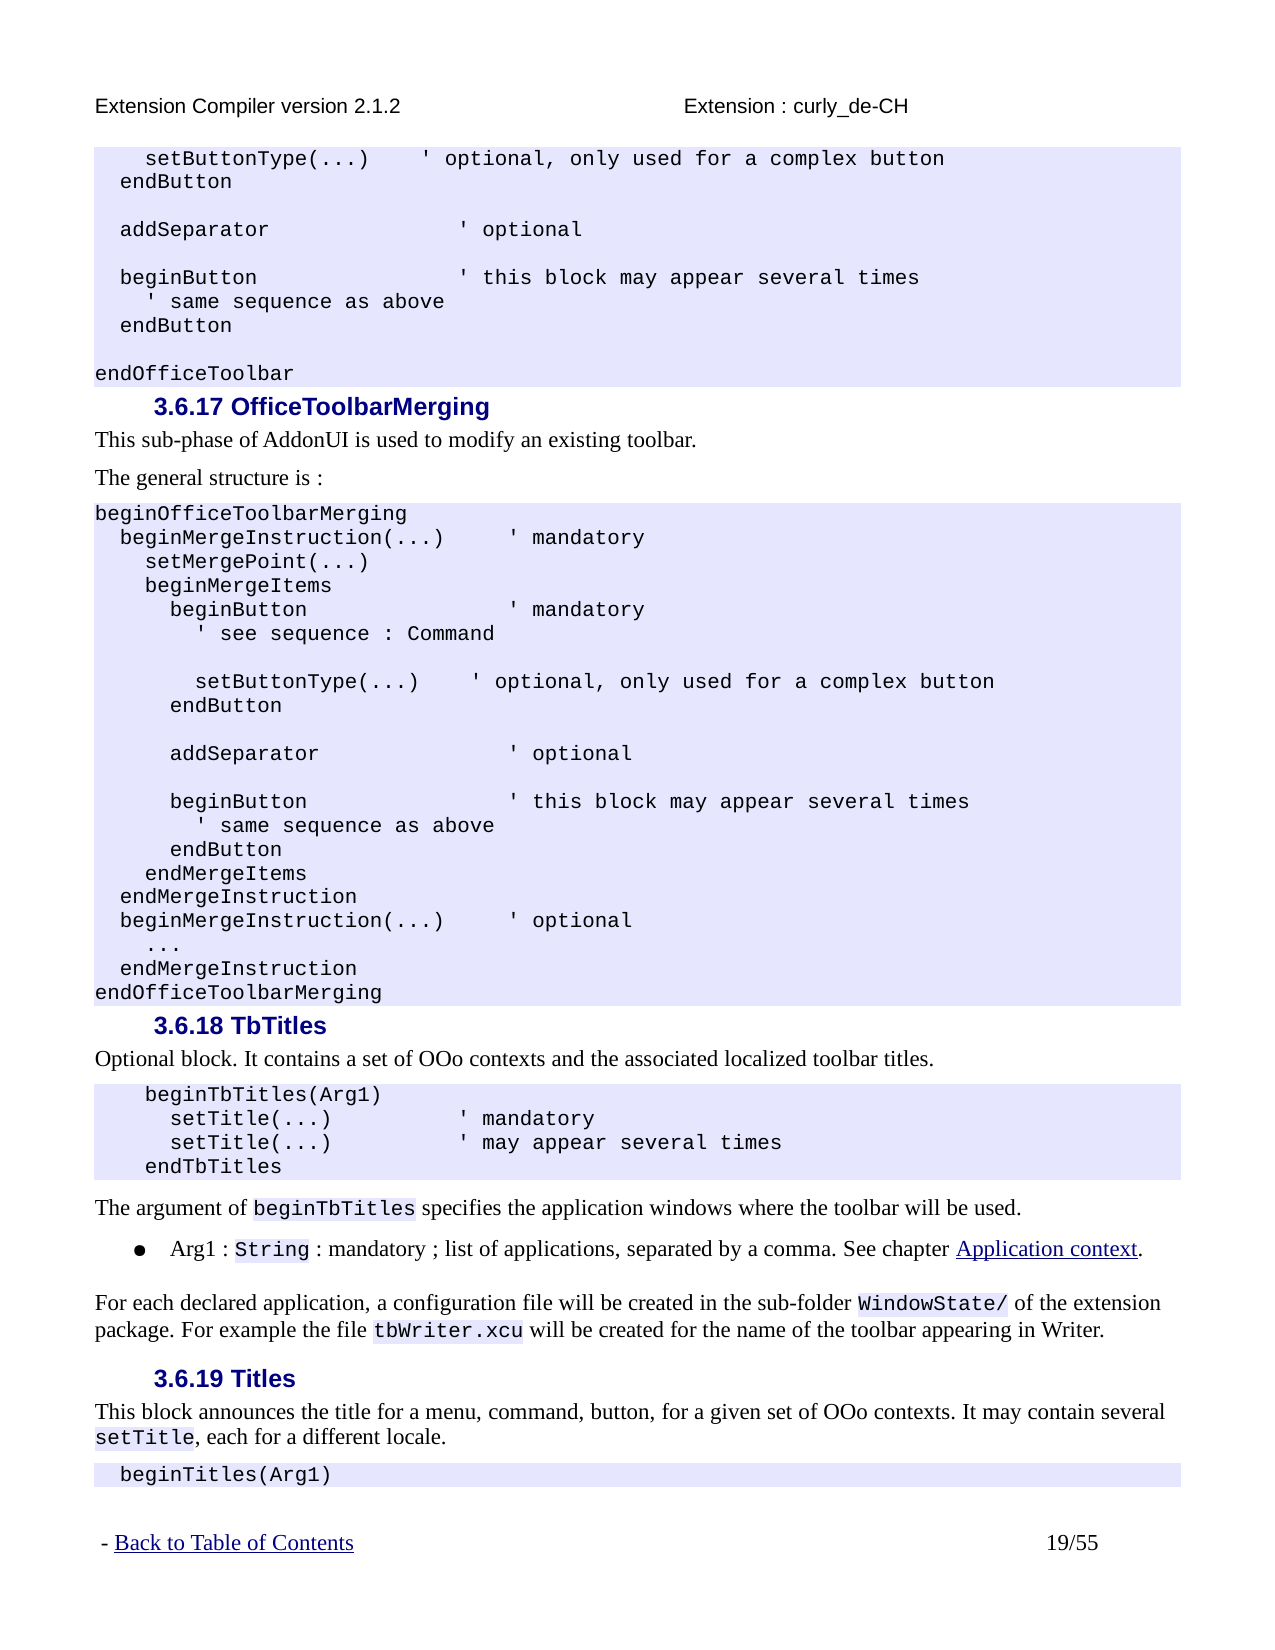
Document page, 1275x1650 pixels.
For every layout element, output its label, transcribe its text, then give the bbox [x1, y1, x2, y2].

text beginButton ' this block may appear several times [94, 791, 1181, 814]
text endButton [94, 695, 1181, 719]
text addSeparator ' optional [94, 743, 1181, 767]
text endOfficeToolbar [94, 363, 1181, 387]
text endMergeInstruction [94, 886, 1181, 910]
text beginOfficeToolbarMerging [94, 503, 1181, 527]
text The general structure is : [94, 465, 1181, 491]
text endMergeInstruction [94, 958, 1181, 982]
subtitle Titles [153, 1364, 1181, 1393]
text setTitle(...) ' mandatory [94, 1108, 1181, 1132]
text Optional block. It contains a set of OOo contexts and the associated localized toolbar titles. [94, 1046, 1181, 1072]
text setMergePoint(...) [94, 551, 1181, 575]
text ' see sequence : Command [94, 623, 1181, 647]
text addSeparator ' optional [94, 219, 1181, 243]
text For each declared application, a configuration file will be created in the sub-folder WindowState/ of the extension package. For example the file tbWriter.xcu will be created for the name of the toolbar appearing in Writer. [94, 1290, 1181, 1344]
text This block announces the title for a menu, command, button, for a given set of OOo contexts. It may contain several setTitle, each for a different locale. [94, 1398, 1181, 1451]
text beginMergeItems [94, 575, 1181, 599]
list Arg1 : String : mandatory ; list of applications, separated by a comma. See chapter Application context. [132, 1236, 1181, 1263]
text This sub-phase of AddonUI is used to modify an existing toolbar. [94, 427, 1181, 452]
text ' same sequence as above [94, 291, 1181, 315]
text endOfficeToolbarMerging [94, 982, 1181, 1006]
text setButtonType(...) ' optional, only used for a complex button [94, 671, 1181, 695]
text beginMergeInstruction(...) ' mandatory [94, 527, 1181, 551]
text endTbTitles [94, 1156, 1181, 1180]
text setButtonType(...) ' optional, only used for a complex button [94, 147, 1181, 171]
text beginButton ' this block may appear several times [94, 267, 1181, 291]
text beginButton ' mandatory [94, 599, 1181, 623]
text ... [94, 934, 1181, 958]
text setTitle(...) ' may appear several times [94, 1132, 1181, 1156]
subtitle TbTitles [153, 1012, 1181, 1040]
text The argument of beginTbTitles specifies the application windows where the toolbar will be used. [94, 1194, 1181, 1221]
text beginTitles(Arg1) [94, 1463, 1181, 1487]
text beginMergeInstruction(...) ' optional [94, 910, 1181, 934]
text beginTbTitles(Arg1) [94, 1084, 1181, 1108]
text ' same sequence as above [94, 814, 1181, 838]
subtitle OfficeToolbarMerging [153, 393, 1181, 421]
text endMergeItems [94, 862, 1181, 886]
text endButton [94, 315, 1181, 339]
text endButton [94, 171, 1181, 195]
text endButton [94, 838, 1181, 862]
